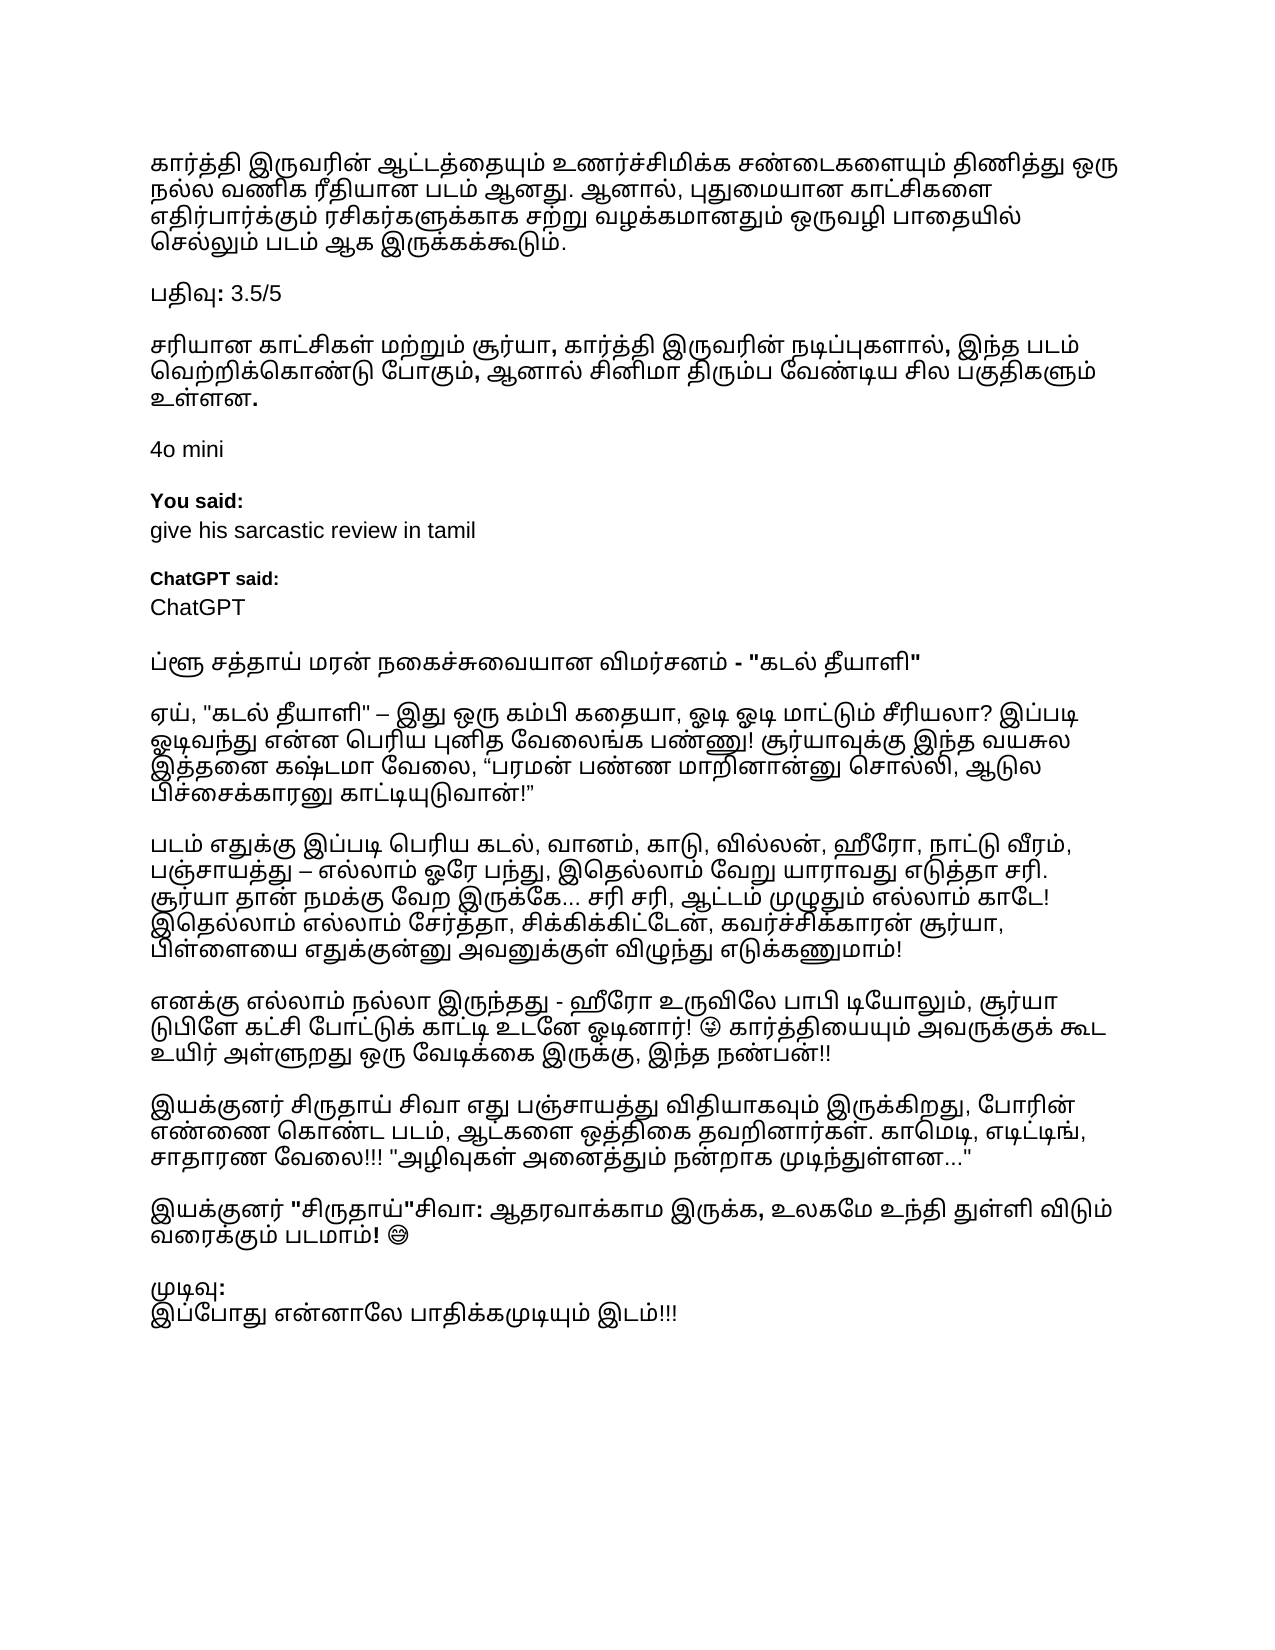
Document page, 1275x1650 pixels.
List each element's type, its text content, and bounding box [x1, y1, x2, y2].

text கார்த்தி இருவரின் ஆட்டத்தையும் உணர்ச்சிமிக்க சண்டைகளையும் திணித்து ஒரு நல்ல வணிக ரீதியான படம் ஆனது. ஆனால், புதுமையான காட்சிகளை எதிர்பார்க்கும் ரசிகர்களுக்காக சற்று வழக்கமானதும் ஒருவழி பாதையில் செல்லும் படம் ஆக இருக்கக்கூடும். [150, 150, 1125, 255]
text படம் எதுக்கு இப்படி பெரிய கடல், வானம், காடு, வில்லன், ஹீரோ, நாட்டு வீரம், பஞ்சாயத்து – எல்லாம் ஓரே பந்து, இதெல்லாம் வேறு யாராவது எடுத்தா சரி. சூர்யா தான் நமக்கு வேற இருக்கே... சரி சரி, ஆட்டம் முழுதும் எல்லாம் காடே! இதெல்லாம் எல்லாம் சேர்த்தா, சிக்கிக்கிட்டேன், கவர்ச்சிக்காரன் சூர்யா, பிள்ளையை எதுக்குன்னு அவனுக்குள் விழுந்து எடுக்கணுமாம்! [150, 831, 1125, 963]
text எனக்கு எல்லாம் நல்லா இருந்தது - ஹீரோ உருவிலே பாபி டியோலும், சூர்யா டுபிளே கட்சி போட்டுக் காட்டி உடனே ஓடினார்! 😜 கார்த்தியையும் அவருக்குக் கூட உயிர் அள்ளுறது ஒரு வேடிக்கை இருக்கு, இந்த நண்பன்!! [150, 988, 1125, 1067]
subtitle ChatGPT said: [150, 568, 1125, 590]
text இயக்குனர் "சிருதாய்"சிவா: ஆதரவாக்காம இருக்க, உலகமே உந்தி துள்ளி விடும் வரைக்கும் படமாம்! 😅 [150, 1196, 1125, 1248]
text give his sarcastic review in tamil [150, 517, 1125, 543]
text முடிவு: இப்போது என்னாலே பாதிக்கமுடியும் இடம்!!! [150, 1273, 1125, 1326]
text ஏய், "கடல் தீயாளி" – இது ஒரு கம்பி கதையா, ஓடி ஓடி மாட்டும் சீரியலா? இப்படி ஓடிவந்து என்ன பெரிய புனித வேலைங்க பண்ணு! சூர்யாவுக்கு இந்த வயசுல இத்தனை கஷ்டமா வேலை, “பரமன் பண்ண மாறினான்னு சொல்லி, ஆடுல பிச்சைக்காரனு காட்டியுடுவான்!” [150, 700, 1125, 806]
text 4o mini [150, 436, 1125, 462]
subtitle You said: [150, 489, 1125, 513]
text ப்ளூ சத்தாய் மரன் நகைச்சுவையான விமர்சனம் - "கடல் தீயாளி" [150, 649, 1125, 675]
text இயக்குனர் சிருதாய் சிவா எது பஞ்சாயத்து விதியாகவும் இருக்கிறது, போரின் எண்ணை கொண்ட படம், ஆட்களை ஒத்திகை தவறினார்கள். காமெடி, எடிட்டிங், சாதாரண வேலை!!! "அழிவுகள் அனைத்தும் நன்றாக முடிந்துள்ளன..." [150, 1092, 1125, 1171]
text பதிவு: 3.5/5 [150, 280, 1125, 307]
text சரியான காட்சிகள் மற்றும் சூர்யா, கார்த்தி இருவரின் நடிப்புகளால், இந்த படம் வெற்றிக்கொண்டு போகும், ஆனால் சினிமா திரும்ப வேண்டிய சில பகுதிகளும் உள்ளன. [150, 332, 1125, 411]
text ChatGPT [150, 594, 1125, 620]
